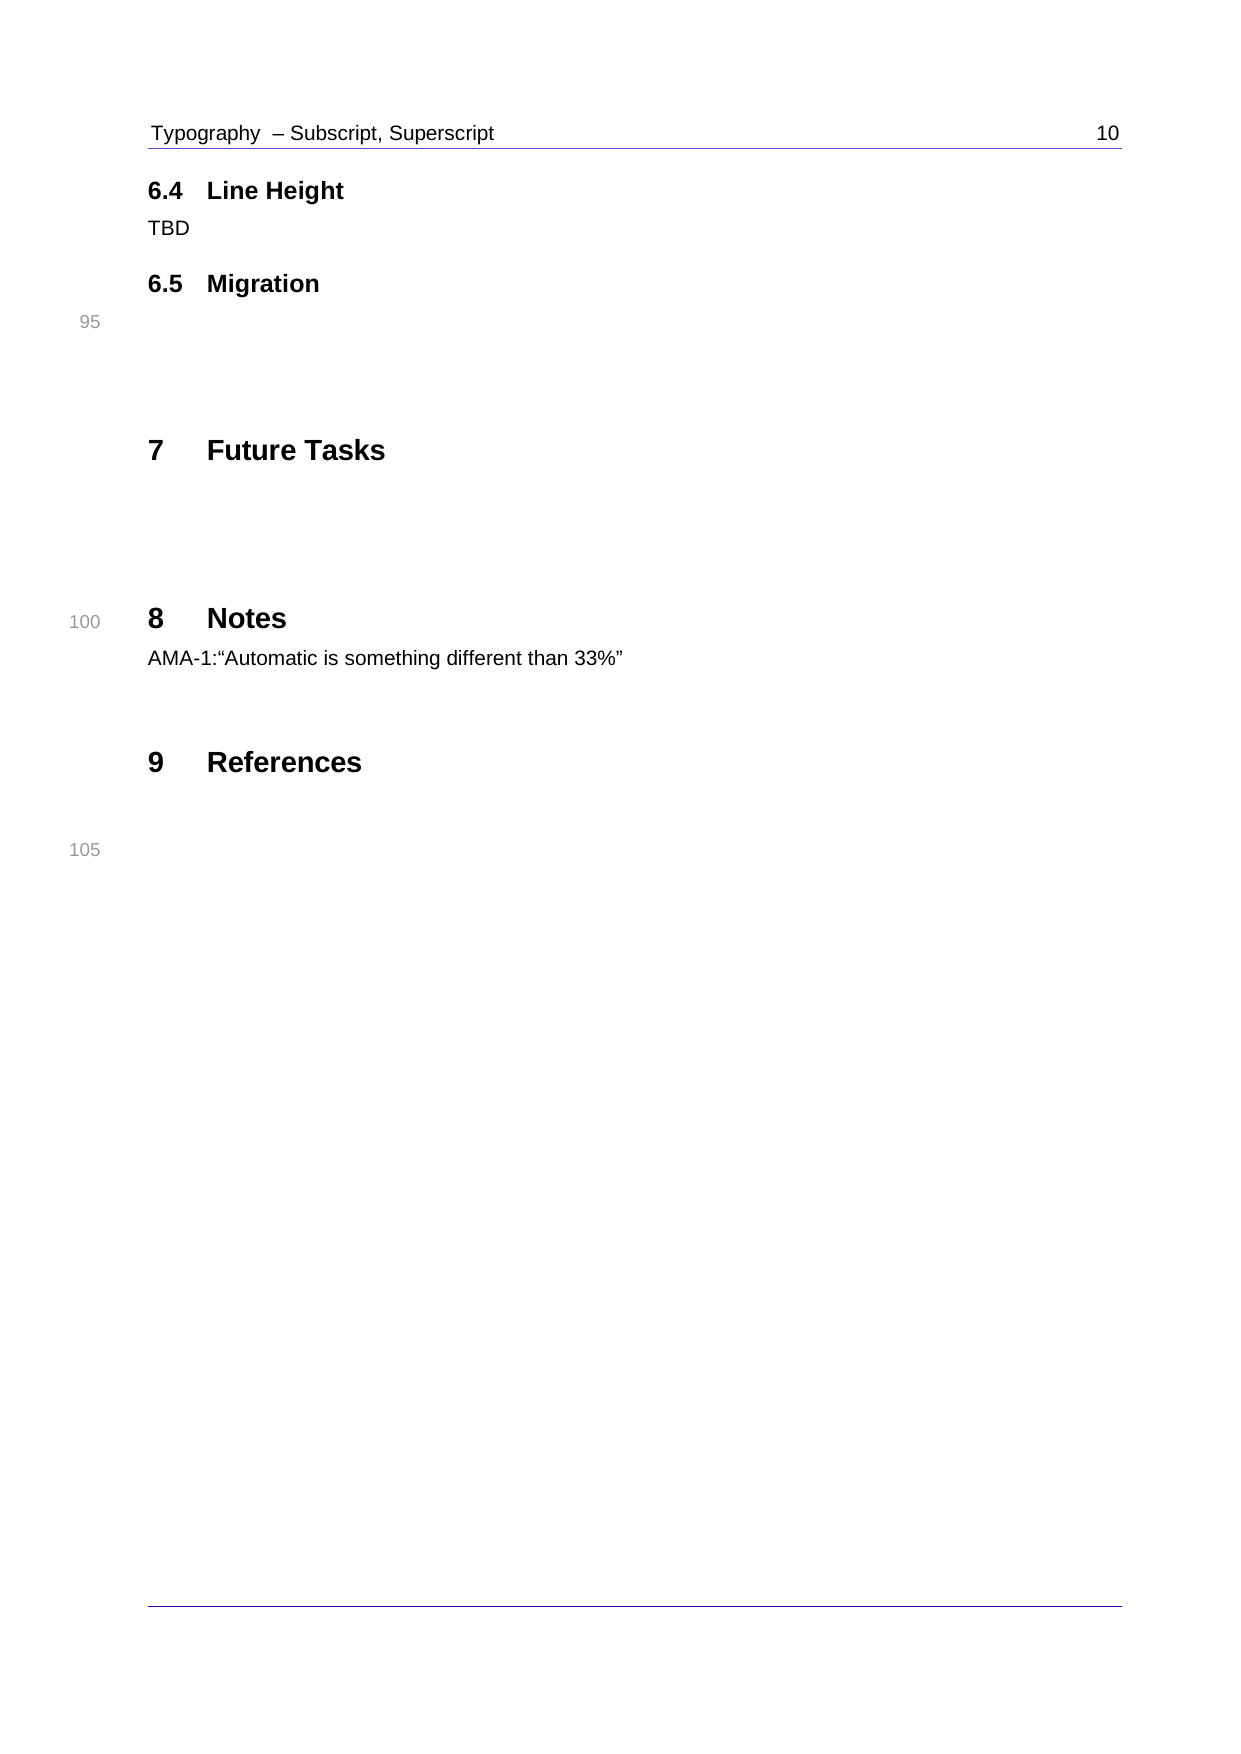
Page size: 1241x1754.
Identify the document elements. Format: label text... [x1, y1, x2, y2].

subtitle Future Tasks [148, 433, 1122, 466]
text <Give references to related documentation, such as engineering designs, technical specs, and other sources for related units. Also include links to documents that other sections in this spec need to refer to, such as user opinions usability test reports.> [148, 791, 1122, 885]
subtitle Notes [148, 602, 1122, 634]
text <Any migration issues have to be stated here. For example how can users migrate from one version of a database to another?> [148, 310, 1122, 357]
text <If there are features which couldn't be implemented but have to be implemented in the future. State these in here with a description why the feature couldn't be implemented right now.> [148, 478, 1122, 525]
subtitle References [148, 746, 1122, 779]
text AMA-1:“Automatic is something different than 33%” [148, 646, 1122, 669]
text TBD [148, 217, 1122, 240]
subtitle Migration [148, 270, 1122, 298]
subtitle Line Height [148, 177, 1122, 205]
